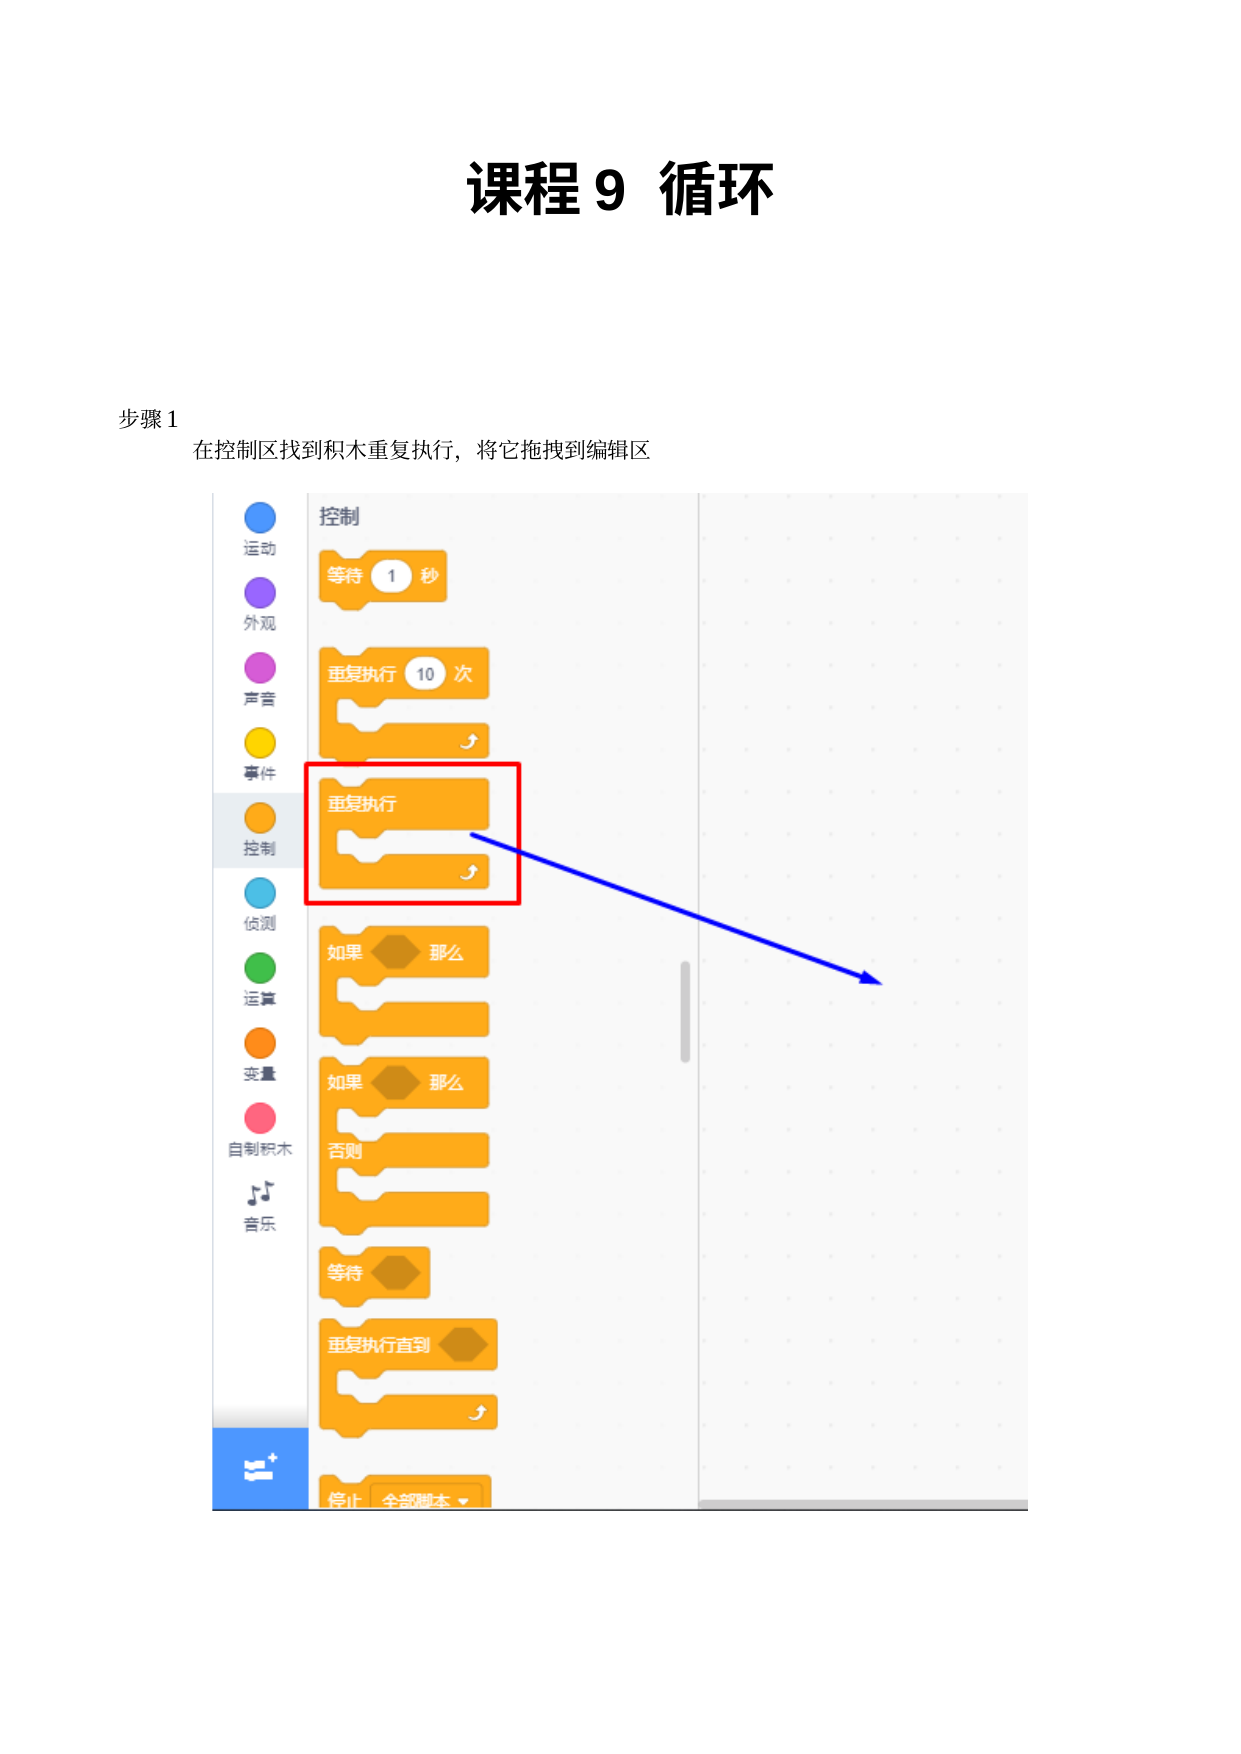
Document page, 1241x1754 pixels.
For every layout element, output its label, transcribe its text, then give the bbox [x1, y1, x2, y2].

text 步骤1 [118, 402, 1122, 434]
text 在控制区找到积木重复执行，将它拖拽到编辑区 [118, 434, 1122, 465]
picture [212, 493, 1028, 1511]
title 课程9 循环 [118, 143, 1122, 228]
